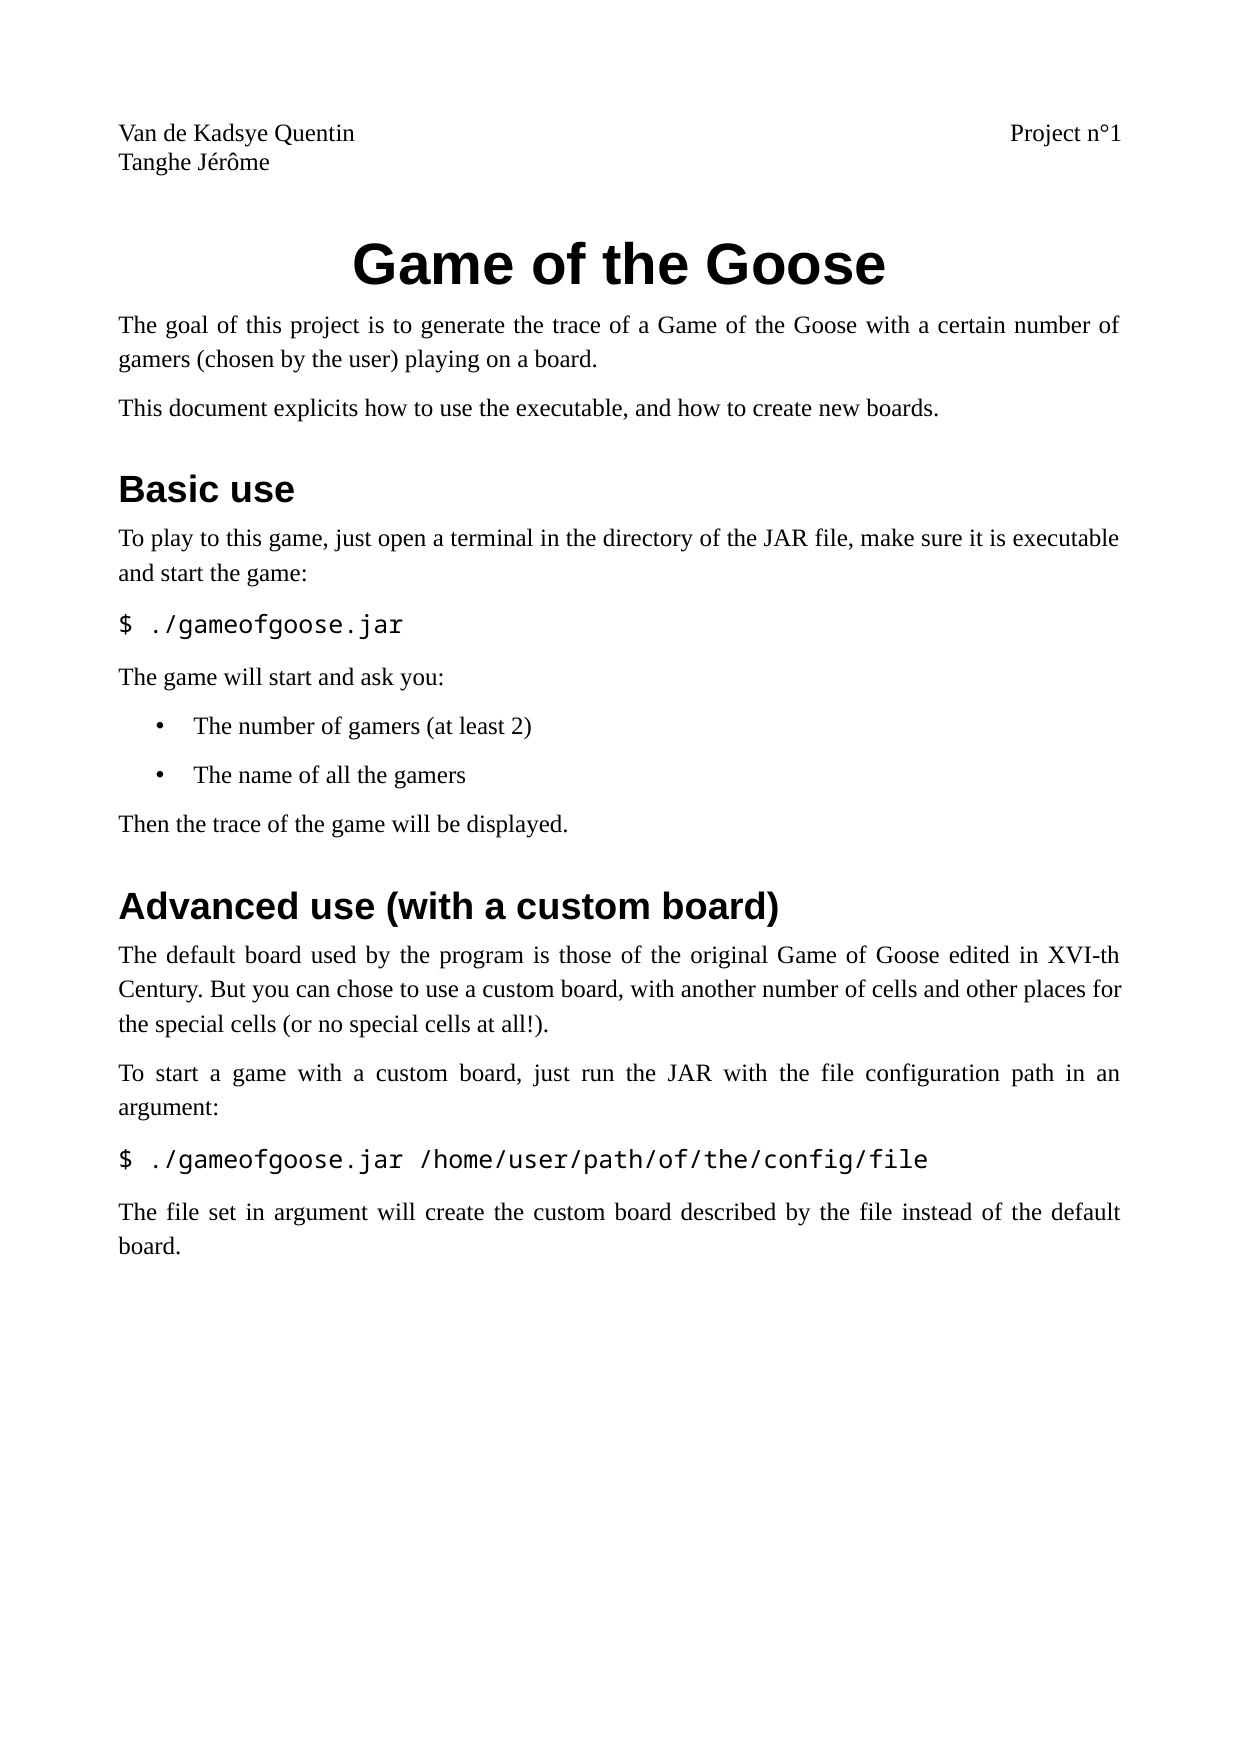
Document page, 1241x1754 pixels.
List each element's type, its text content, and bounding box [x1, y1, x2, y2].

text The default board used by the program is those of the original Game of Goose edited in XVI-th Century. But you can chose to use a custom board, with another number of cells and other places for the special cells (or no special cells at all!). [118, 940, 1122, 1037]
text This document explicits how to use the executable, and how to create new boards. [118, 393, 1122, 422]
text To play to this game, just open a terminal in the directory of the JAR file, make sure it is executable and start the game: [118, 523, 1122, 587]
text The file set in argument will create the custom board described by the file instead of the default board. [118, 1197, 1122, 1260]
subtitle Advanced use (with a custom board) [118, 884, 1122, 927]
text $ ./gameofgoose.jar /home/user/path/of/the/config/file [118, 1141, 1122, 1175]
text The goal of this project is to generate the trace of a Game of the Goose with a certain number of gamers (chosen by the user) playing on a board. [118, 310, 1122, 373]
title Game of the Goose [118, 230, 1122, 297]
text The game will start and ask you: [118, 662, 1122, 691]
subtitle Basic use [118, 467, 1122, 511]
text $ ./gameofgoose.jar [118, 607, 1122, 641]
text Then the trace of the game will be displayed. [118, 809, 1122, 838]
text To start a game with a custom board, just run the JAR with the file configuration path in an argument: [118, 1058, 1122, 1121]
list The number of gamers (at least 2) [156, 711, 1122, 740]
list The name of all the gamers [156, 761, 1122, 789]
